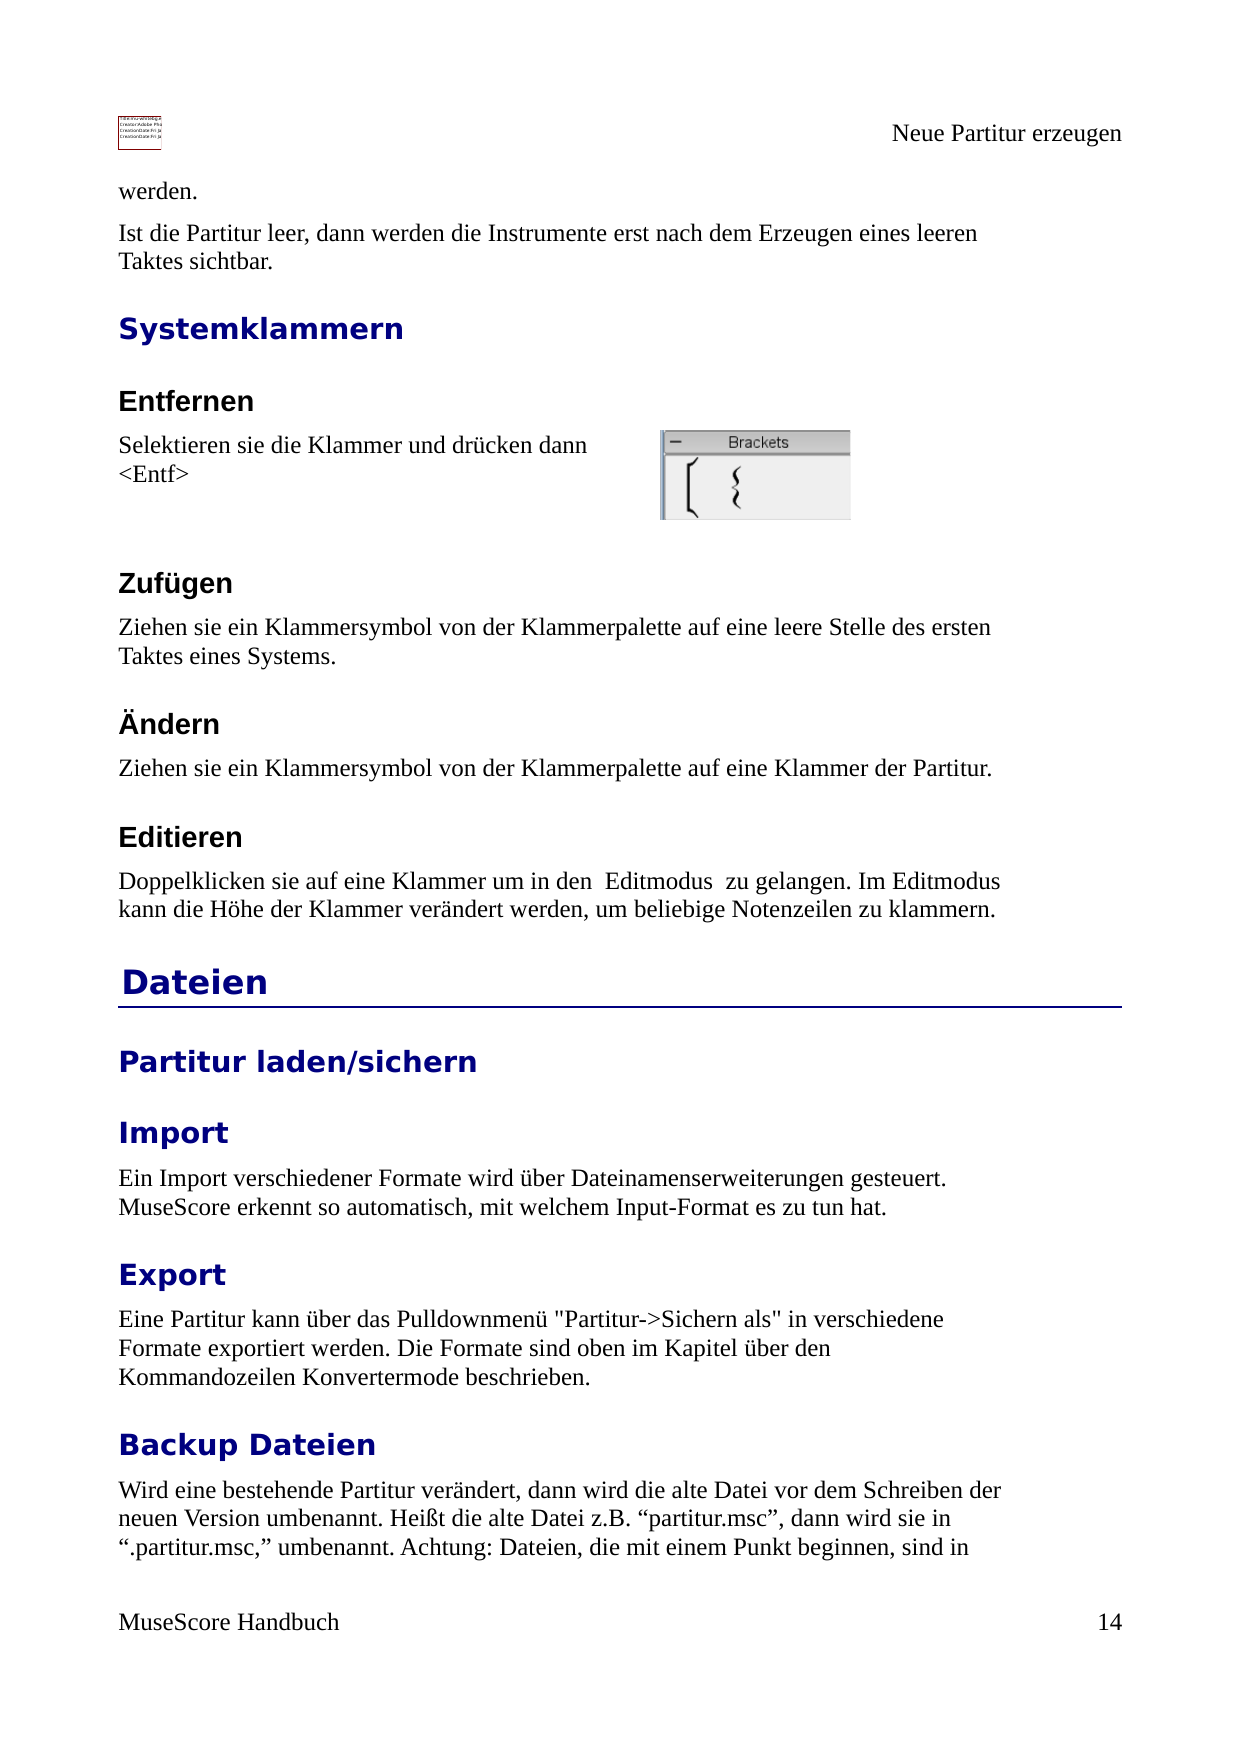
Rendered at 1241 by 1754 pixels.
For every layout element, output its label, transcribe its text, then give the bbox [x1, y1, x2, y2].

subtitle Systemklammern [118, 313, 1122, 347]
subtitle Export [118, 1258, 1122, 1292]
text Selektieren sie die Klammer und drücken dann <Entf> [118, 430, 648, 488]
text werden. [118, 176, 1004, 205]
text Wird eine bestehende Partitur verändert, dann wird die alte Datei vor dem Schreiben der neuen Version umbenannt. Heißt die alte Datei z.B. “partitur.msc”, dann wird sie in “.partitur.msc,” umbenannt. Achtung: Dateien, die mit einem Punkt beginnen, sind in [118, 1475, 1004, 1561]
subtitle Backup Dateien [118, 1428, 1122, 1462]
picture [648, 430, 851, 520]
text Ziehen sie ein Klammersymbol von der Klammerpalette auf eine Klammer der Partitur. [118, 753, 1004, 782]
subtitle Dateien [118, 961, 1122, 1006]
subtitle Import [118, 1117, 1122, 1151]
subtitle Partitur laden/sichern [118, 1045, 1122, 1079]
subtitle Zufügen [118, 566, 1122, 600]
text Ziehen sie ein Klammersymbol von der Klammerpalette auf eine leere Stelle des ersten Taktes eines Systems. [118, 612, 1004, 670]
text Ist die Partitur leer, dann werden die Instrumente erst nach dem Erzeugen eines leeren Taktes sichtbar. [118, 218, 1004, 275]
text Ein Import verschiedener Formate wird über Dateinamenserweiterungen gesteuert. MuseScore erkennt so automatisch, mit welchem Input-Format es zu tun hat. [118, 1163, 1004, 1221]
text [851, 430, 1004, 488]
text Eine Partitur kann über das Pulldownmenü "Partitur->Sichern als" in verschiedene Formate exportiert werden. Die Formate sind oben im Kapitel über den Kommandozeilen Konvertermode beschrieben. [118, 1304, 1004, 1391]
text Doppelklicken sie auf eine Klammer um in den Editmodus zu gelangen. Im Editmodus kann die Höhe der Klammer verändert werden, um beliebige Notenzeilen zu klammern. [118, 866, 1004, 923]
subtitle Entfernen [118, 384, 1122, 418]
subtitle Ändern [118, 707, 1122, 741]
subtitle Editieren [118, 820, 1122, 853]
